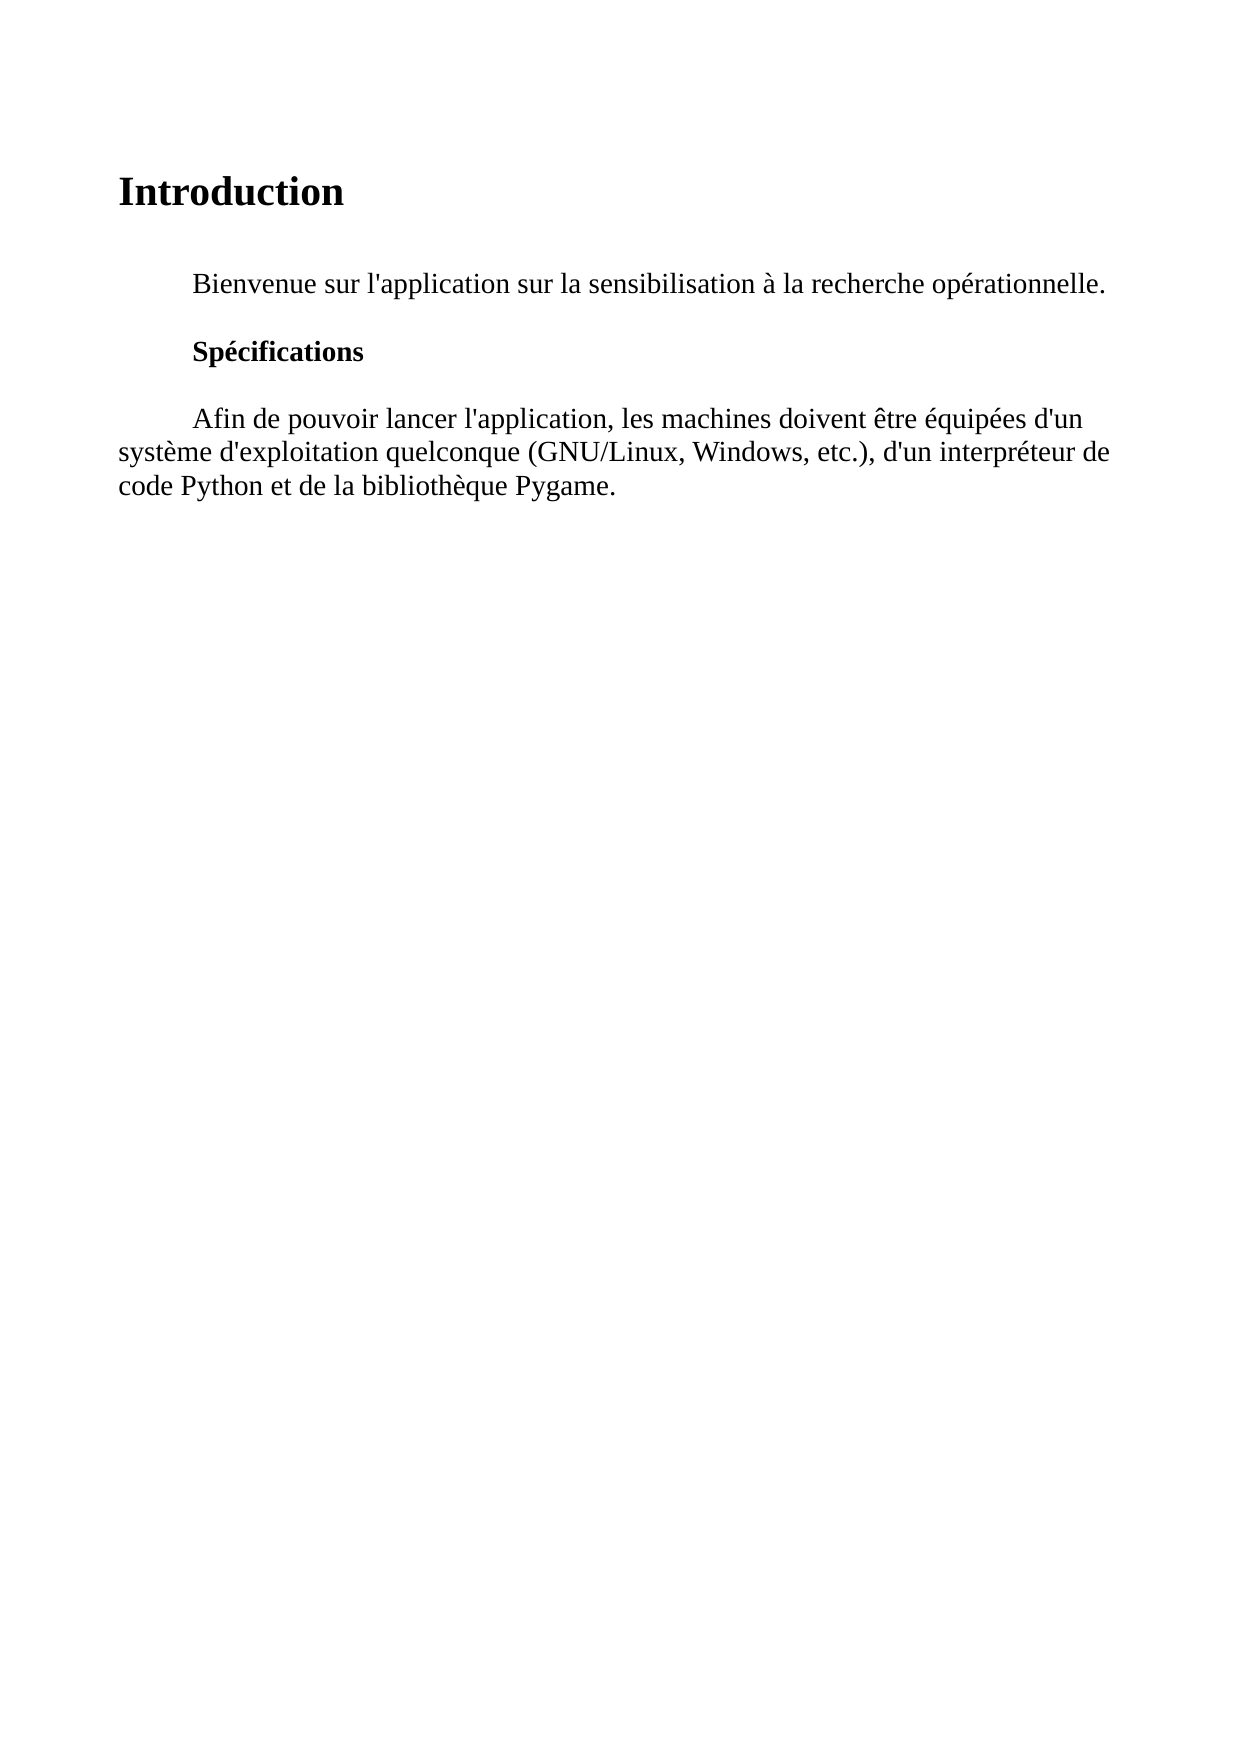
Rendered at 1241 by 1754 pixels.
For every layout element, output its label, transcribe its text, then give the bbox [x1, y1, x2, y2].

text Afin de pouvoir lancer l'application, les machines doivent être équipées d'un système d'exploitation quelconque (GNU/Linux, Windows, etc.), d'un interpréteur de code Python et de la bibliothèque Pygame. [118, 401, 1122, 501]
text Bienvenue sur l'application sur la sensibilisation à la recherche opérationnelle. [118, 262, 1122, 300]
text Spécifications [118, 334, 1122, 367]
text Introduction [118, 166, 1122, 214]
